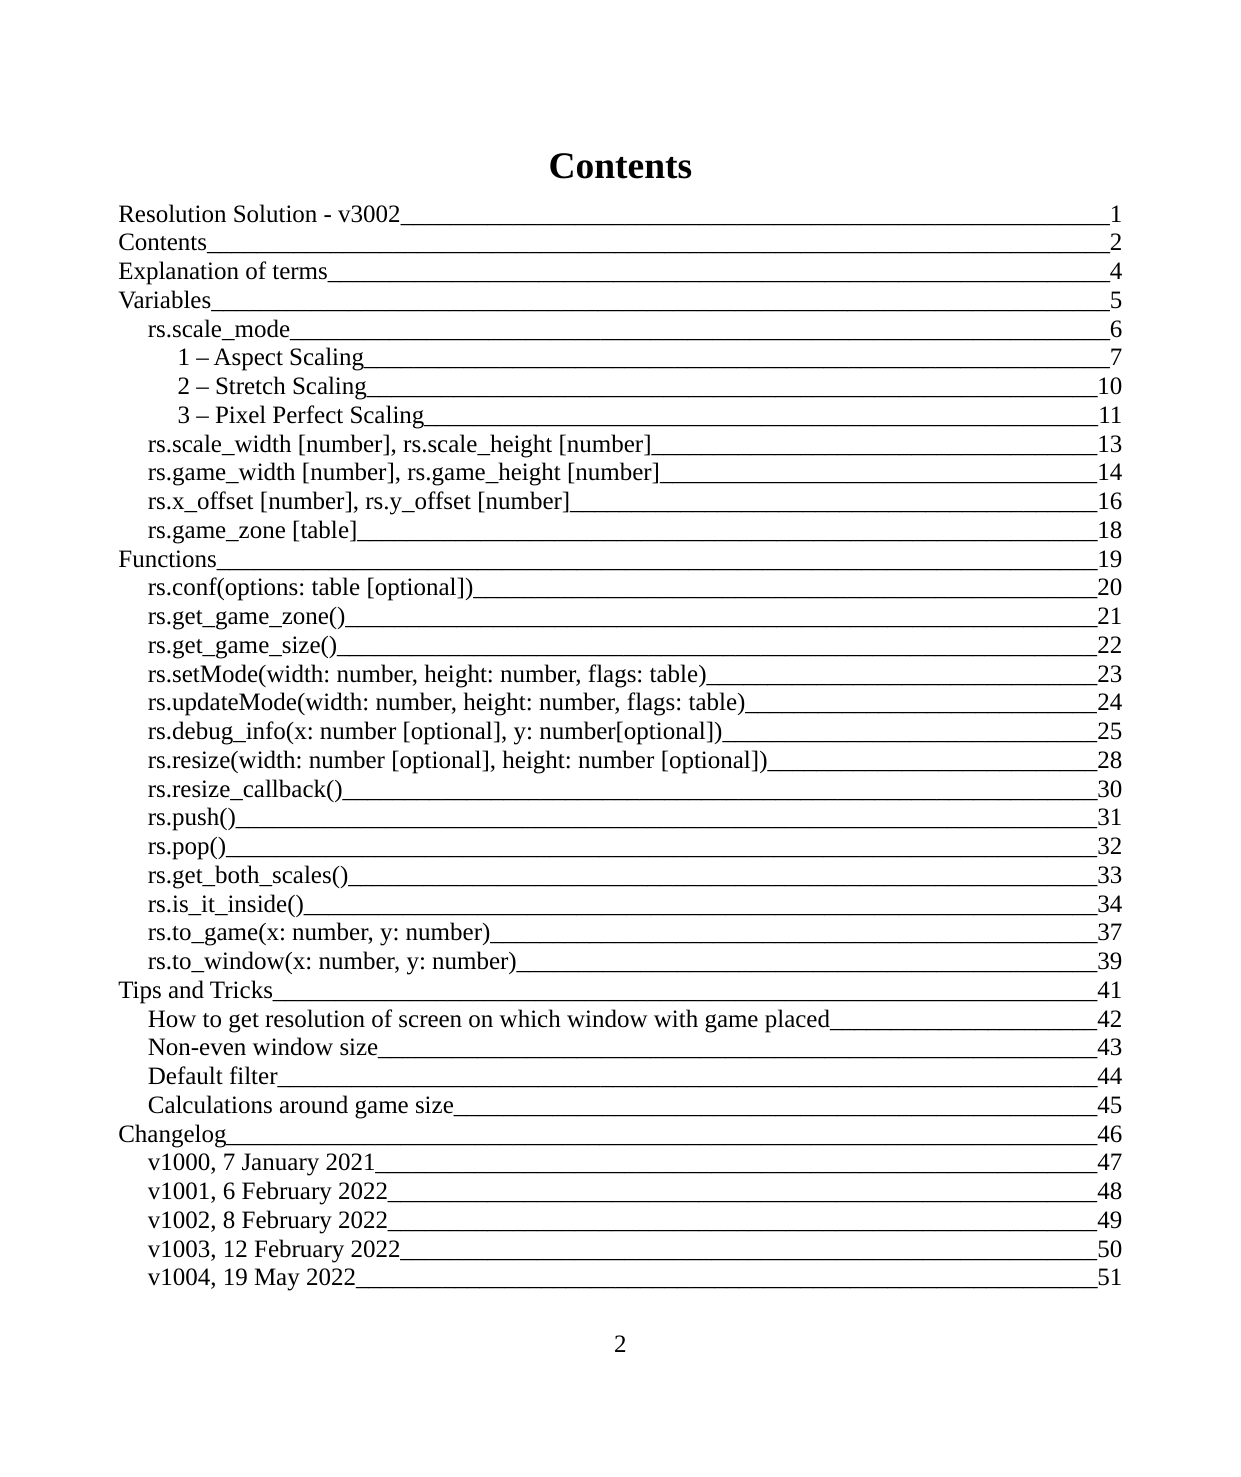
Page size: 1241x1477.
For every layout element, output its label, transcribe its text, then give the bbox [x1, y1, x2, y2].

text Functions 19 [118, 544, 1122, 572]
text rs.game_width [number], rs.game_height [number] 14 [148, 457, 1122, 486]
text Resolution Solution - v3002 1 [118, 199, 1122, 227]
text rs.scale_mode 6 [148, 314, 1122, 342]
text v1004, 19 May 2022 51 [148, 1262, 1122, 1291]
text Tips and Tricks 41 [118, 975, 1122, 1004]
text rs.to_window(x: number, y: number) 39 [148, 946, 1122, 975]
text Non-even window size 43 [148, 1032, 1122, 1061]
text v1001, 6 February 2022 48 [148, 1176, 1122, 1205]
text rs.x_offset [number], rs.y_offset [number] 16 [148, 486, 1122, 515]
text rs.pop() 32 [148, 831, 1122, 860]
text rs.debug_info(x: number [optional], y: number[optional]) 25 [148, 716, 1122, 745]
text rs.conf(options: table [optional]) 20 [148, 572, 1122, 601]
text How to get resolution of screen on which window with game placed 42 [148, 1004, 1122, 1032]
text rs.updateMode(width: number, height: number, flags: table) 24 [148, 687, 1122, 716]
text v1002, 8 February 2022 49 [148, 1205, 1122, 1234]
text rs.to_game(x: number, y: number) 37 [148, 917, 1122, 946]
text rs.game_zone [table] 18 [148, 515, 1122, 544]
text rs.get_game_zone() 21 [148, 601, 1122, 630]
text Contents 2 [118, 227, 1122, 256]
text Default filter 44 [148, 1061, 1122, 1090]
text rs.setMode(width: number, height: number, flags: table) 23 [148, 659, 1122, 687]
text 2 – Stretch Scaling 10 [177, 371, 1122, 400]
text 1 – Aspect Scaling 7 [177, 342, 1122, 371]
subtitle Contents [118, 143, 1122, 186]
text 3 – Pixel Perfect Scaling 11 [177, 400, 1122, 429]
text Explanation of terms 4 [118, 256, 1122, 285]
text Variables 5 [118, 285, 1122, 314]
text Calculations around game size 45 [148, 1090, 1122, 1119]
text rs.is_it_inside() 34 [148, 889, 1122, 917]
text rs.resize(width: number [optional], height: number [optional]) 28 [148, 745, 1122, 774]
text v1000, 7 January 2021 47 [148, 1147, 1122, 1176]
text rs.get_both_scales() 33 [148, 860, 1122, 889]
text rs.resize_callback() 30 [148, 774, 1122, 802]
text rs.get_game_size() 22 [148, 630, 1122, 659]
text rs.scale_width [number], rs.scale_height [number] 13 [148, 429, 1122, 457]
text rs.push() 31 [148, 802, 1122, 831]
text v1003, 12 February 2022 50 [148, 1234, 1122, 1262]
text Changelog 46 [118, 1119, 1122, 1147]
